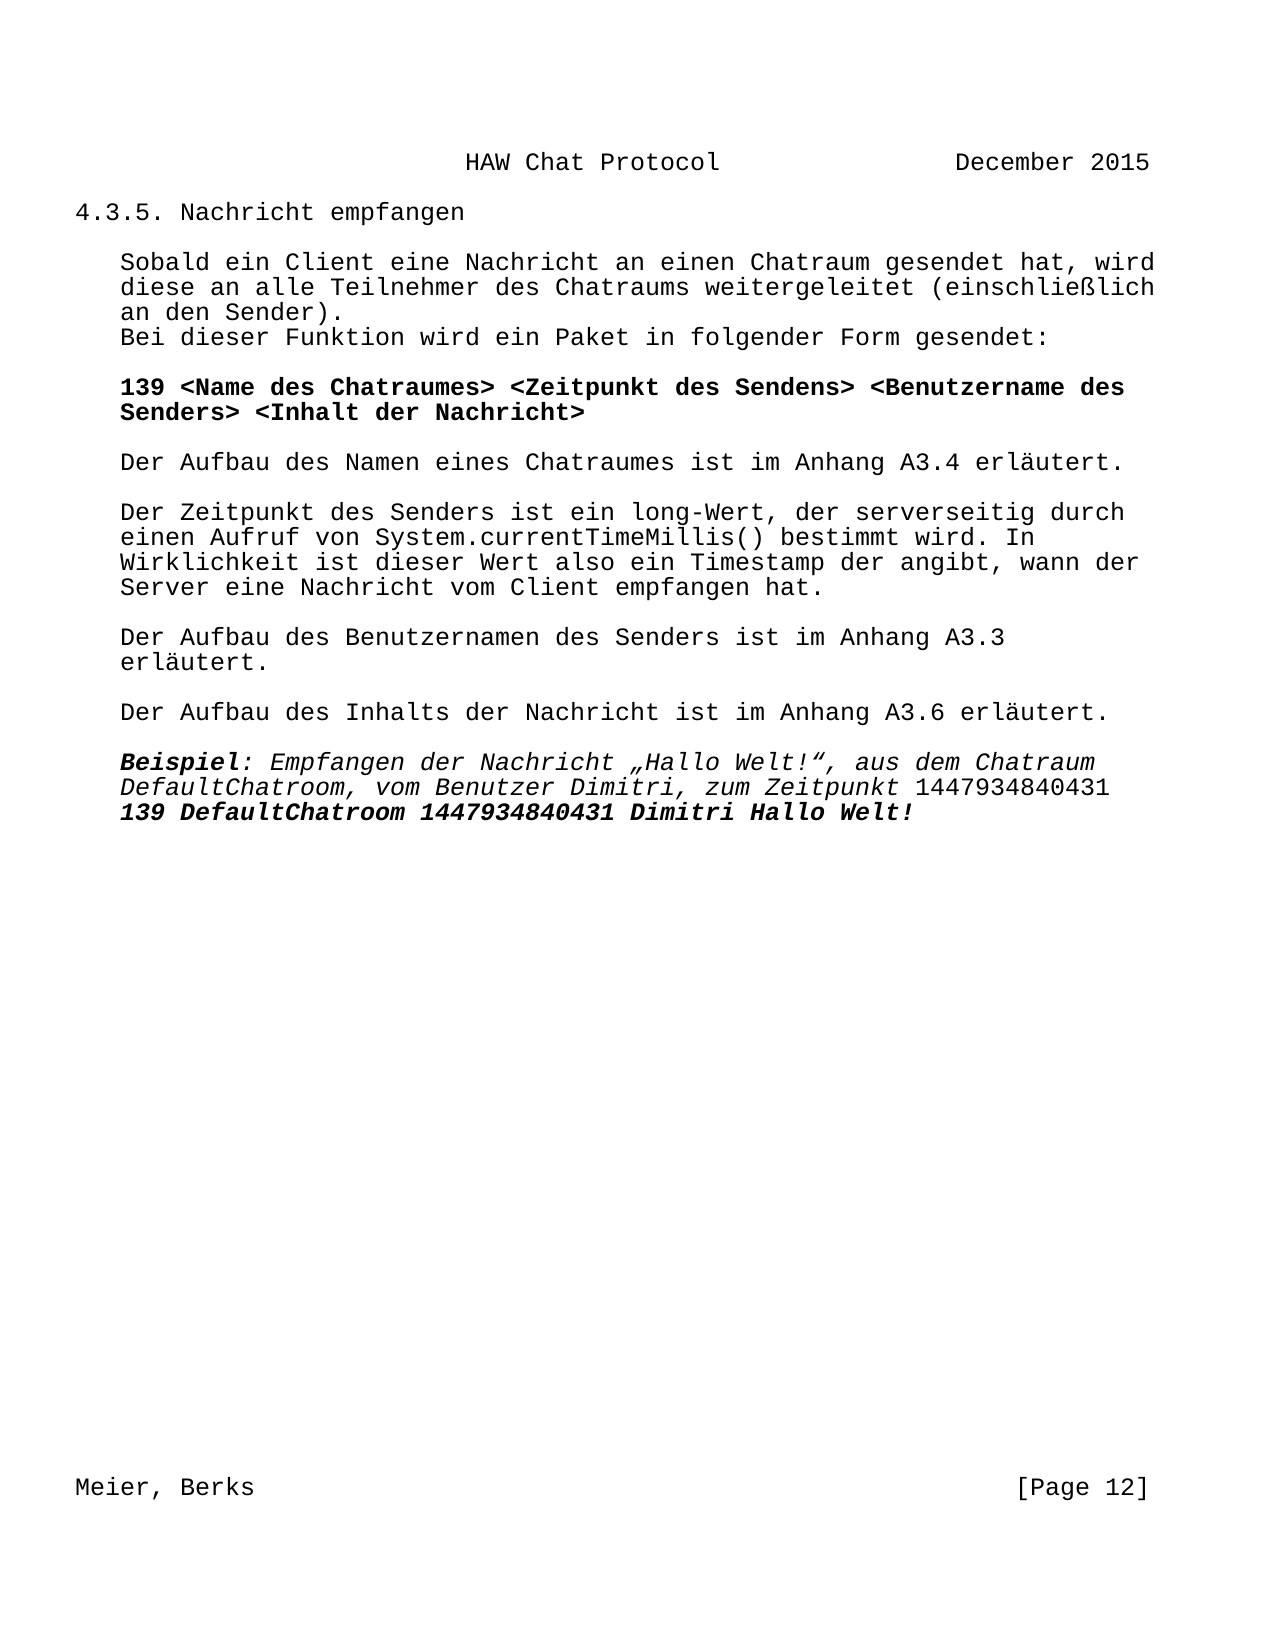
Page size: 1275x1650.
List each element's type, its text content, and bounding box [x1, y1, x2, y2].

text Der Zeitpunkt des Senders ist ein long-Wert, der serverseitig durch einen Aufruf von System.currentTimeMillis() bestimmt wird. In Wirklichkeit ist dieser Wert also ein Timestamp der angibt, wann der Server eine Nachricht vom Client empfangen hat. [120, 500, 1155, 600]
text Der Aufbau des Inhalts der Nachricht ist im Anhang A3.6 erläutert. [120, 700, 1155, 725]
subtitle Nachricht empfangen [75, 200, 1155, 225]
text Der Aufbau des Namen eines Chatraumes ist im Anhang A3.4 erläutert. [120, 450, 1155, 475]
text Der Aufbau des Benutzernamen des Senders ist im Anhang A3.3 erläutert. [120, 625, 1155, 675]
text 139 <Name des Chatraumes> <Zeitpunkt des Sendens> <Benutzername des Senders> <Inhalt der Nachricht> [120, 375, 1155, 425]
text Sobald ein Client eine Nachricht an einen Chatraum gesendet hat, wird diese an alle Teilnehmer des Chatraums weitergeleitet (einschließlich an den Sender). Bei dieser Funktion wird ein Paket in folgender Form gesendet: [120, 250, 1155, 350]
text Beispiel: Empfangen der Nachricht „Hallo Welt!“, aus dem Chatraum DefaultChatroom, vom Benutzer Dimitri, zum Zeitpunkt 1447934840431 139 DefaultChatroom 1447934840431 Dimitri Hallo Welt! [120, 750, 1155, 825]
